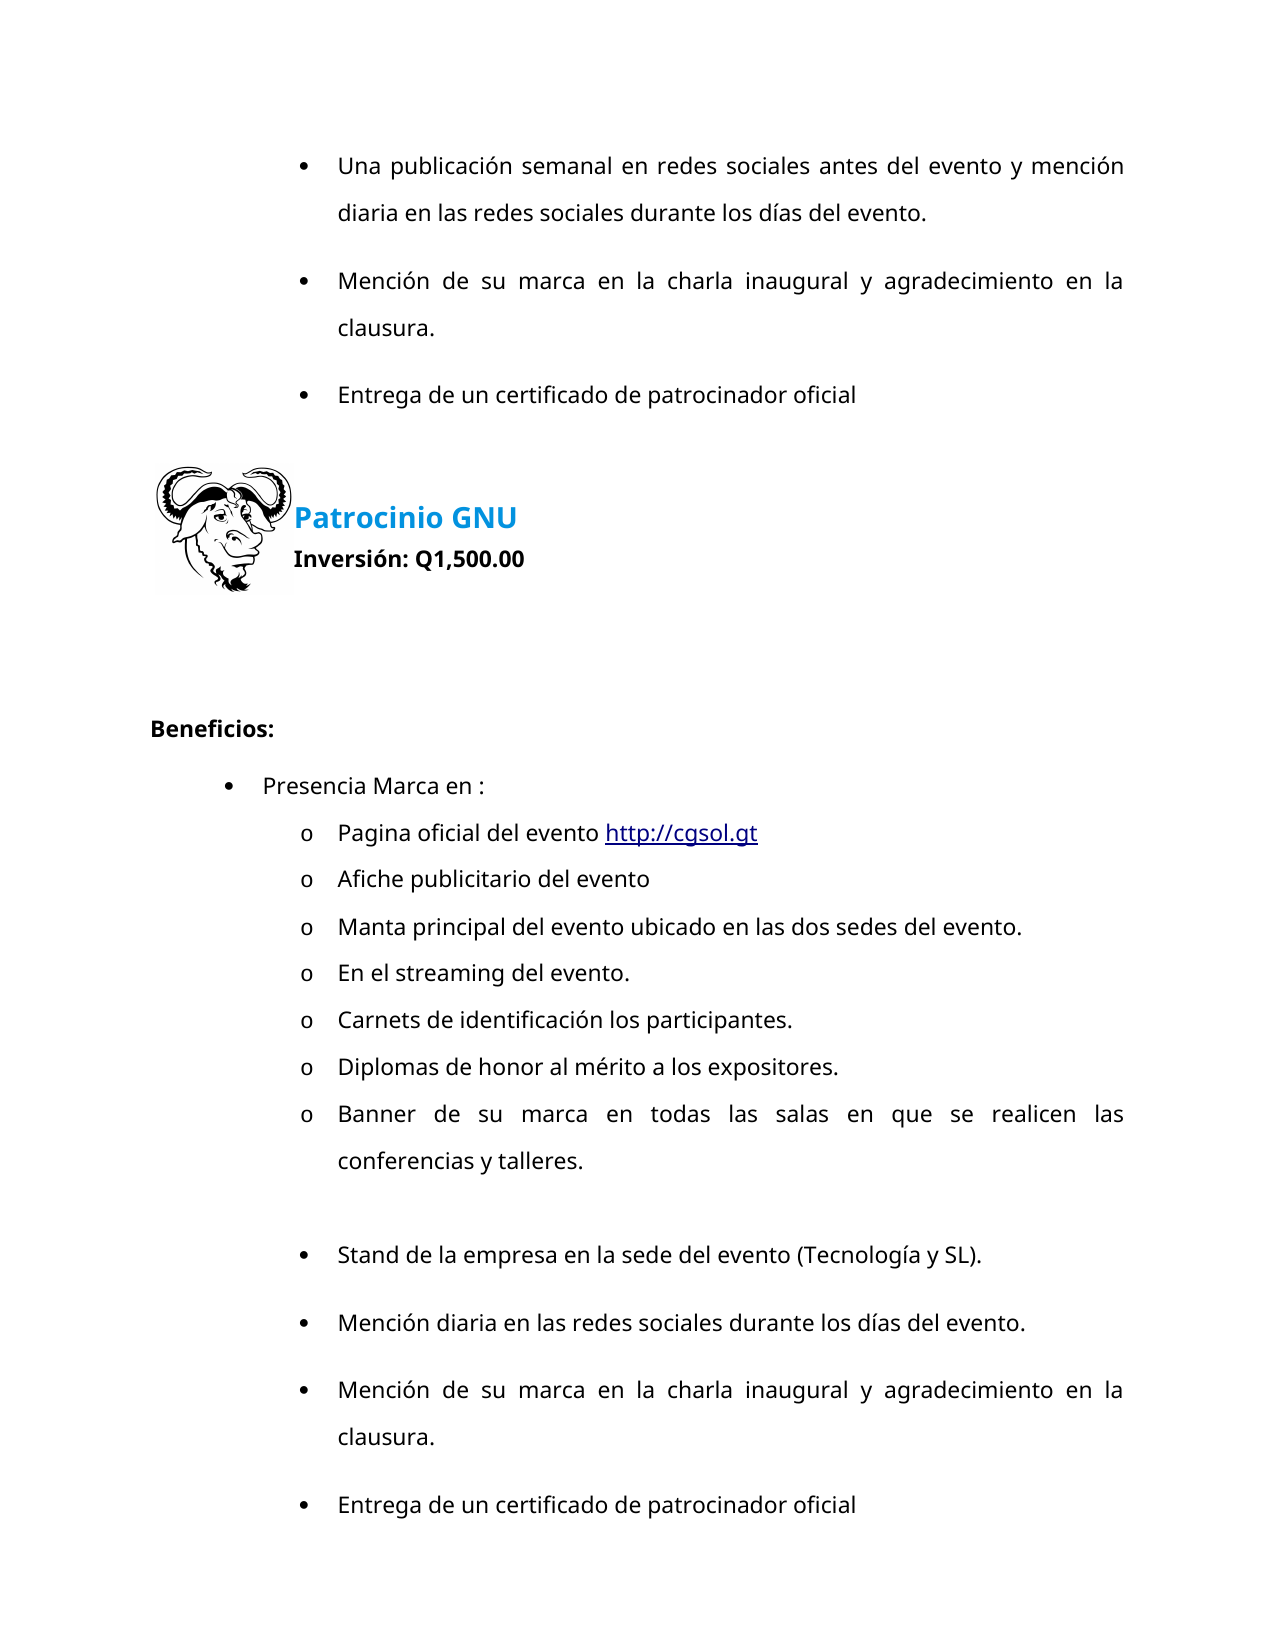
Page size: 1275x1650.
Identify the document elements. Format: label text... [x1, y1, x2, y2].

list Diplomas de honor al mérito a los expositores. [300, 1051, 1125, 1083]
list Pagina oficial del evento http://cgsol.gt [300, 816, 1125, 848]
list Afiche publicitario del evento [300, 863, 1125, 895]
list Entrega de un certificado de patrocinador oficial [300, 379, 1125, 410]
list Manta principal del evento ubicado en las dos sedes del evento. [300, 910, 1125, 942]
list Presencia Marca en : [225, 769, 1125, 801]
subtitle Patrocinio GNU [294, 497, 1125, 537]
picture [154, 463, 294, 595]
list Banner de su marca en todas las salas en que se realicen las conferencias y talleres. [300, 1098, 1125, 1177]
list Stand de la empresa en la sede del evento (Tecnología y SL). [300, 1239, 1125, 1270]
list Entrega de un certificado de patrocinador oficial [300, 1489, 1125, 1520]
list En el streaming del evento. [300, 957, 1125, 989]
list Mención de su marca en la charla inaugural y agradecimiento en la clausura. [300, 1374, 1125, 1453]
text Inversión: Q1,500.00 [294, 542, 1125, 574]
text Beneficios: [150, 713, 1125, 744]
list Mención de su marca en la charla inaugural y agradecimiento en la clausura. [300, 264, 1125, 343]
list Carnets de identificación los participantes. [300, 1004, 1125, 1036]
list Mención diaria en las redes sociales durante los días del evento. [300, 1307, 1125, 1338]
list Una publicación semanal en redes sociales antes del evento y mención diaria en las redes sociales durante los días del evento. [300, 150, 1125, 228]
